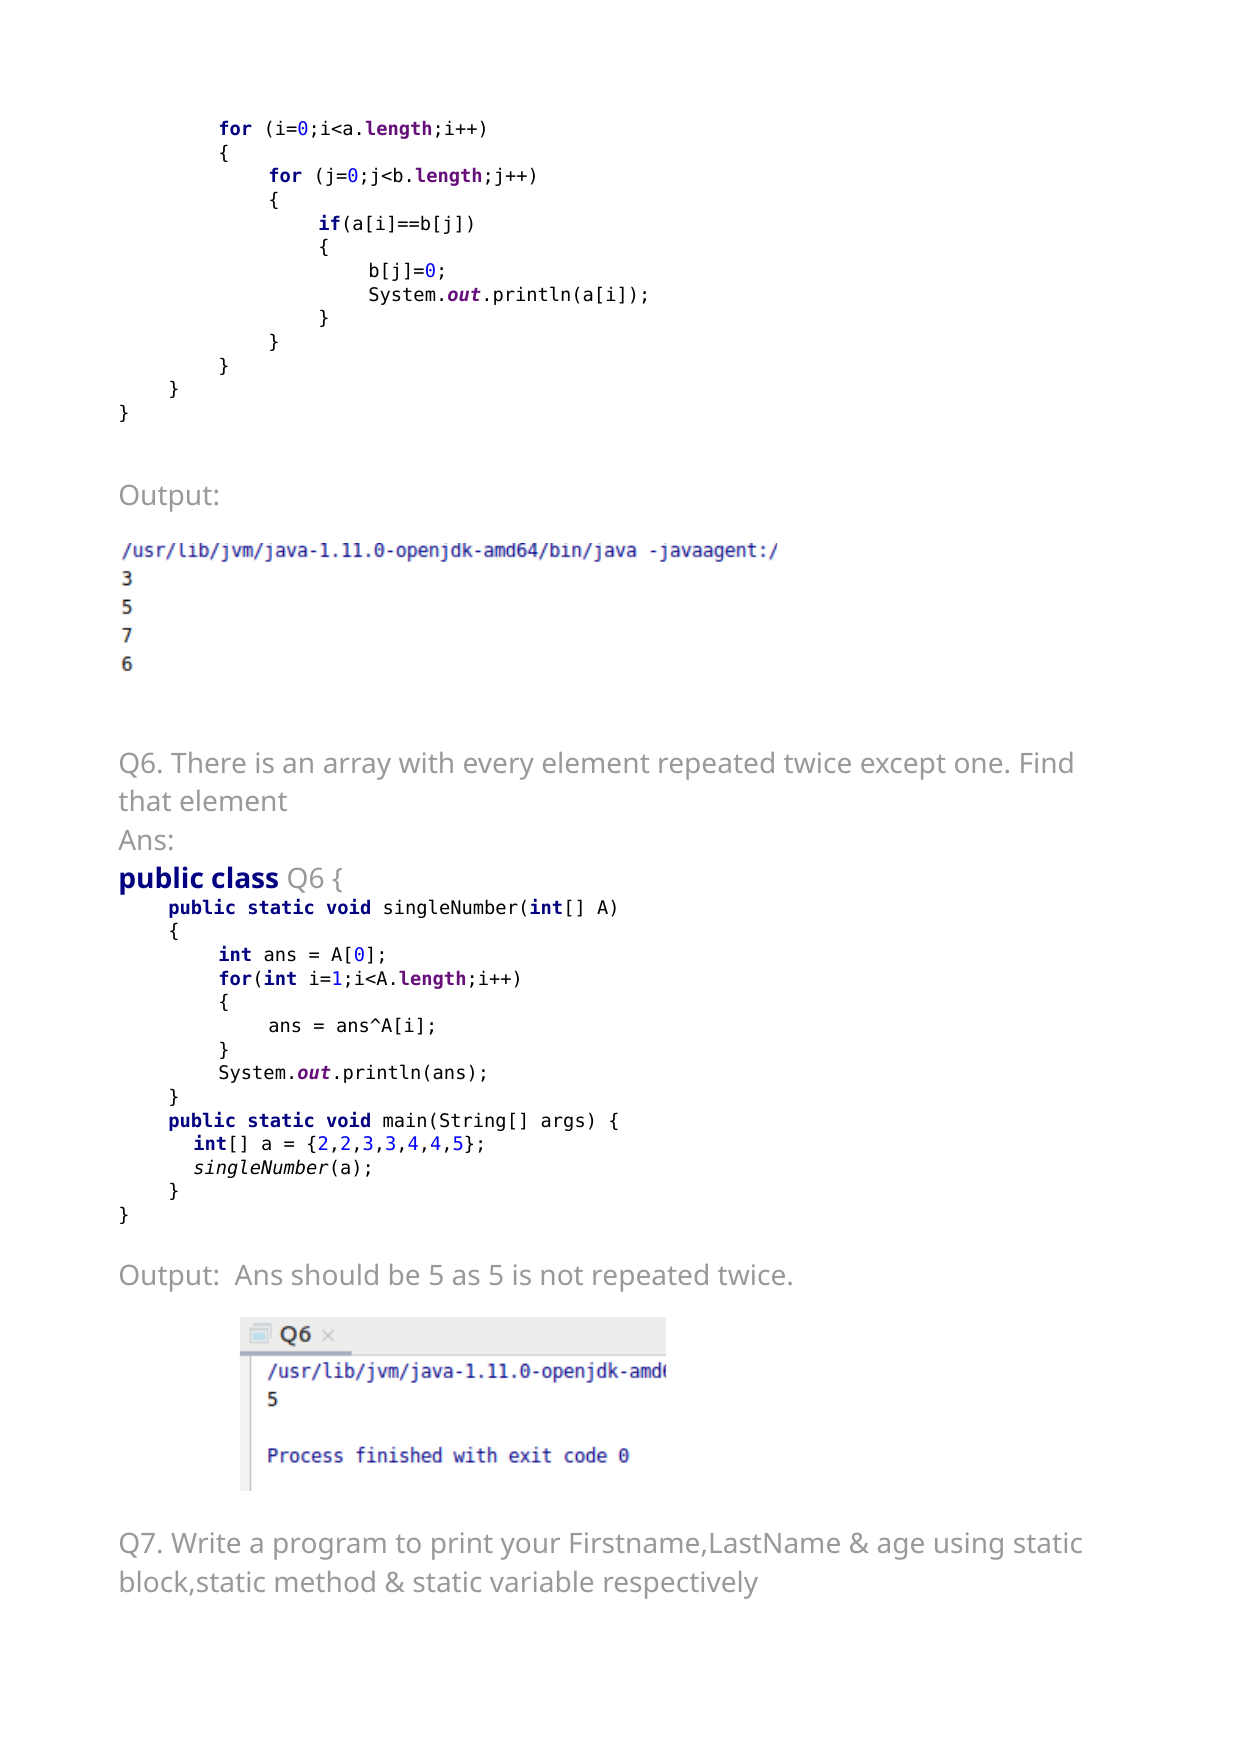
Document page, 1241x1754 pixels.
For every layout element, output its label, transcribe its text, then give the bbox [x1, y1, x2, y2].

picture [106, 543, 778, 679]
text int ans = A[0]; [118, 944, 1122, 968]
text public class Q6 { [118, 858, 1122, 897]
text } [118, 378, 1122, 402]
text } [118, 331, 1122, 354]
text } [118, 1204, 1122, 1226]
text System.out.println(ans); [118, 1062, 1122, 1086]
text ans = ans^A[i]; [118, 1015, 1122, 1039]
text Q7. Write a program to print your Firstname,LastName & age using static block,static method & static variable respectively [118, 1495, 1122, 1601]
text if(a[i]==b[j]) [118, 213, 1122, 236]
text } [118, 1181, 1122, 1204]
text { [118, 920, 1122, 944]
text public static void main(String[] args) { [118, 1109, 1122, 1133]
text } [118, 307, 1122, 331]
text public static void singleNumber(int[] A) [118, 897, 1122, 920]
text for(int i=1;i<A.length;i++) [118, 968, 1122, 991]
picture [239, 1317, 667, 1491]
text int[] a = {2,2,3,3,4,4,5}; [118, 1133, 1122, 1157]
text for (j=0;j<b.length;j++) [118, 165, 1122, 189]
text { [118, 991, 1122, 1015]
text } [118, 1039, 1122, 1062]
text } [118, 1086, 1122, 1109]
text } [118, 402, 1122, 424]
text for (i=0;i<a.length;i++) [118, 118, 1122, 142]
text { [118, 142, 1122, 165]
text Output: Ans should be 5 as 5 is not repeated twice. [118, 1256, 1122, 1294]
text Q6. There is an array with every element repeated twice except one. Find that element [118, 715, 1122, 820]
text } [118, 354, 1122, 378]
text Ans: [118, 820, 1122, 858]
text Output: [118, 475, 1122, 513]
text b[j]=0; [118, 260, 1122, 284]
text { [118, 236, 1122, 260]
text singleNumber(a); [118, 1157, 1122, 1181]
text { [118, 189, 1122, 213]
text System.out.println(a[i]); [118, 284, 1122, 307]
